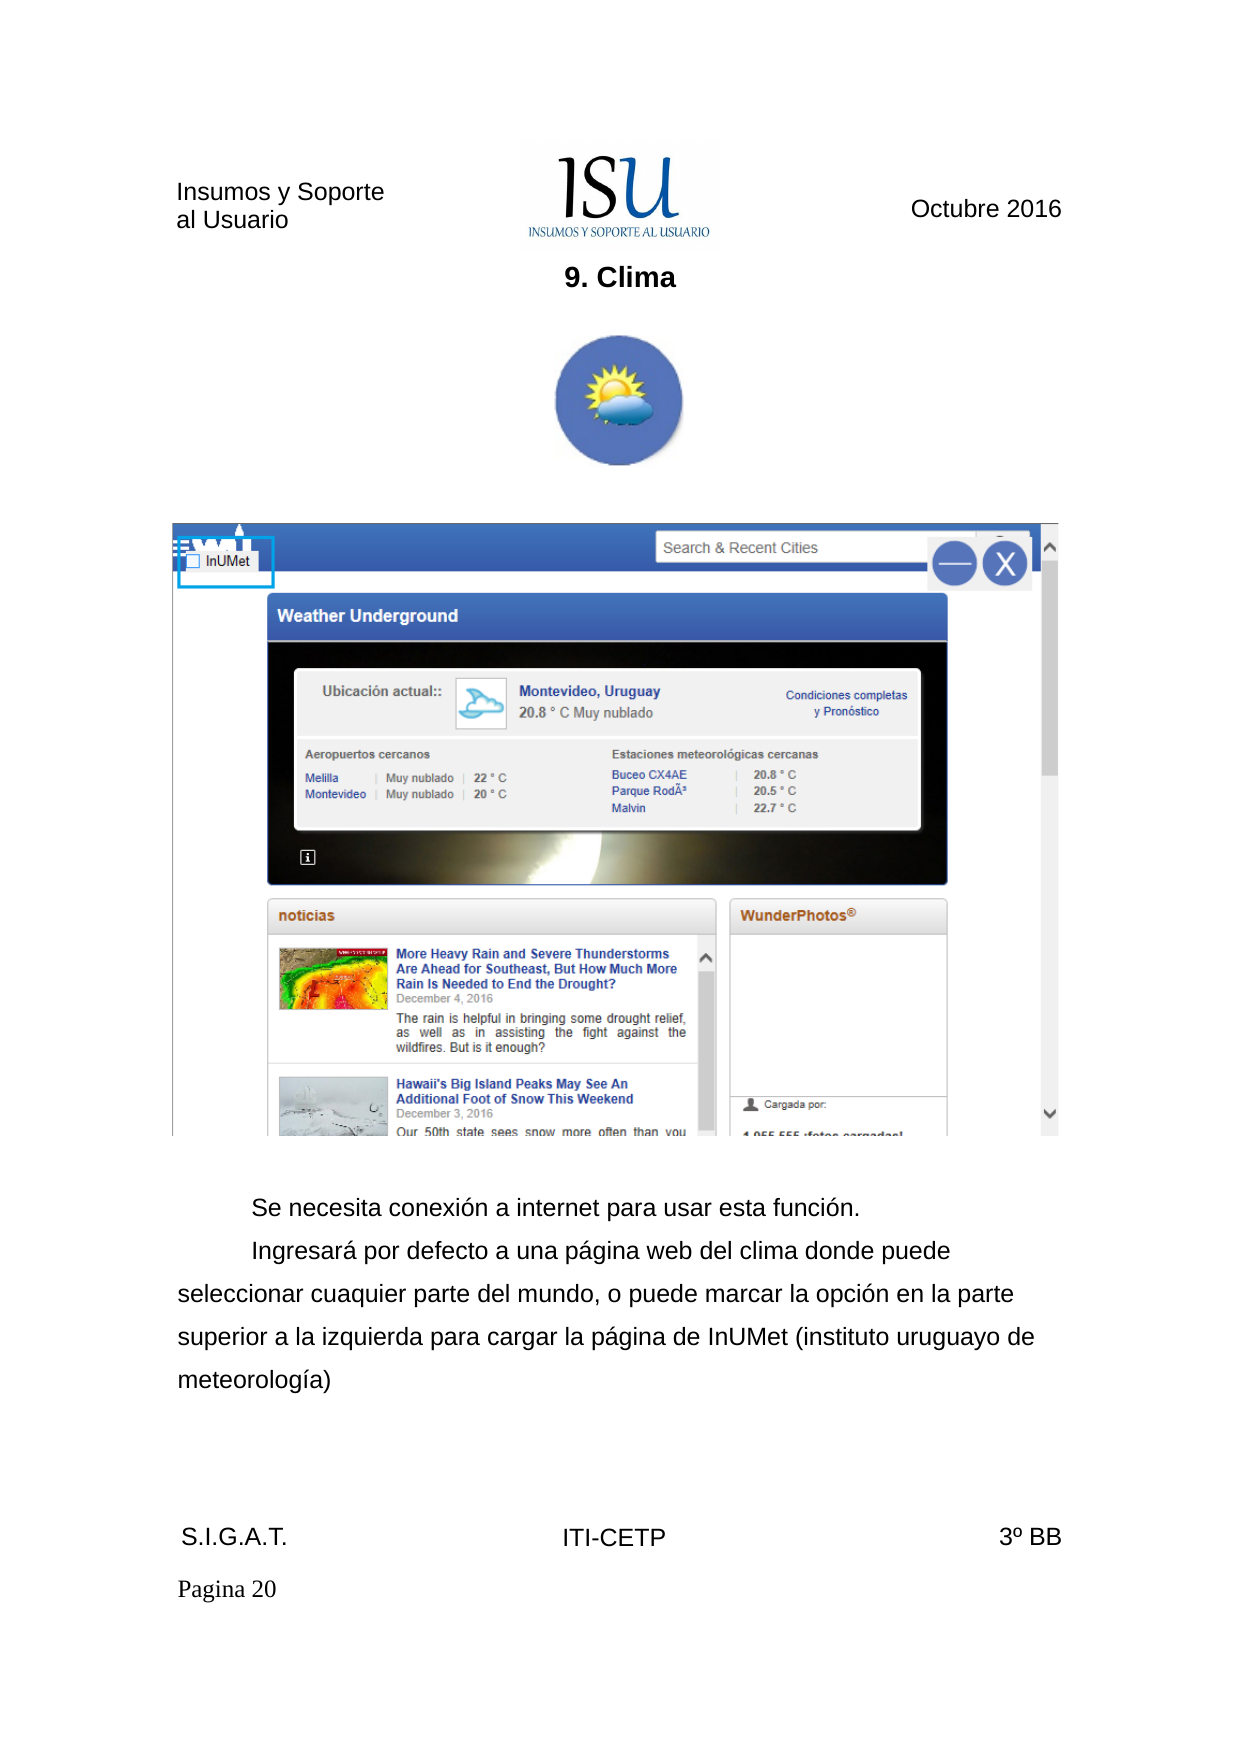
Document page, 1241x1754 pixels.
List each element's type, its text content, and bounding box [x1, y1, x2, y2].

text Ingresará por defecto a una página web del clima donde puede seleccionar cuaquier parte del mundo, o puede marcar la opción en la parte superior a la izquierda para cargar la página de InUMet (instituto uruguayo de meteorología) [177, 1236, 1063, 1394]
text Se necesita conexión a internet para usar esta función. [177, 1192, 1063, 1221]
picture [517, 138, 723, 252]
text 9. Clima [177, 260, 1063, 293]
